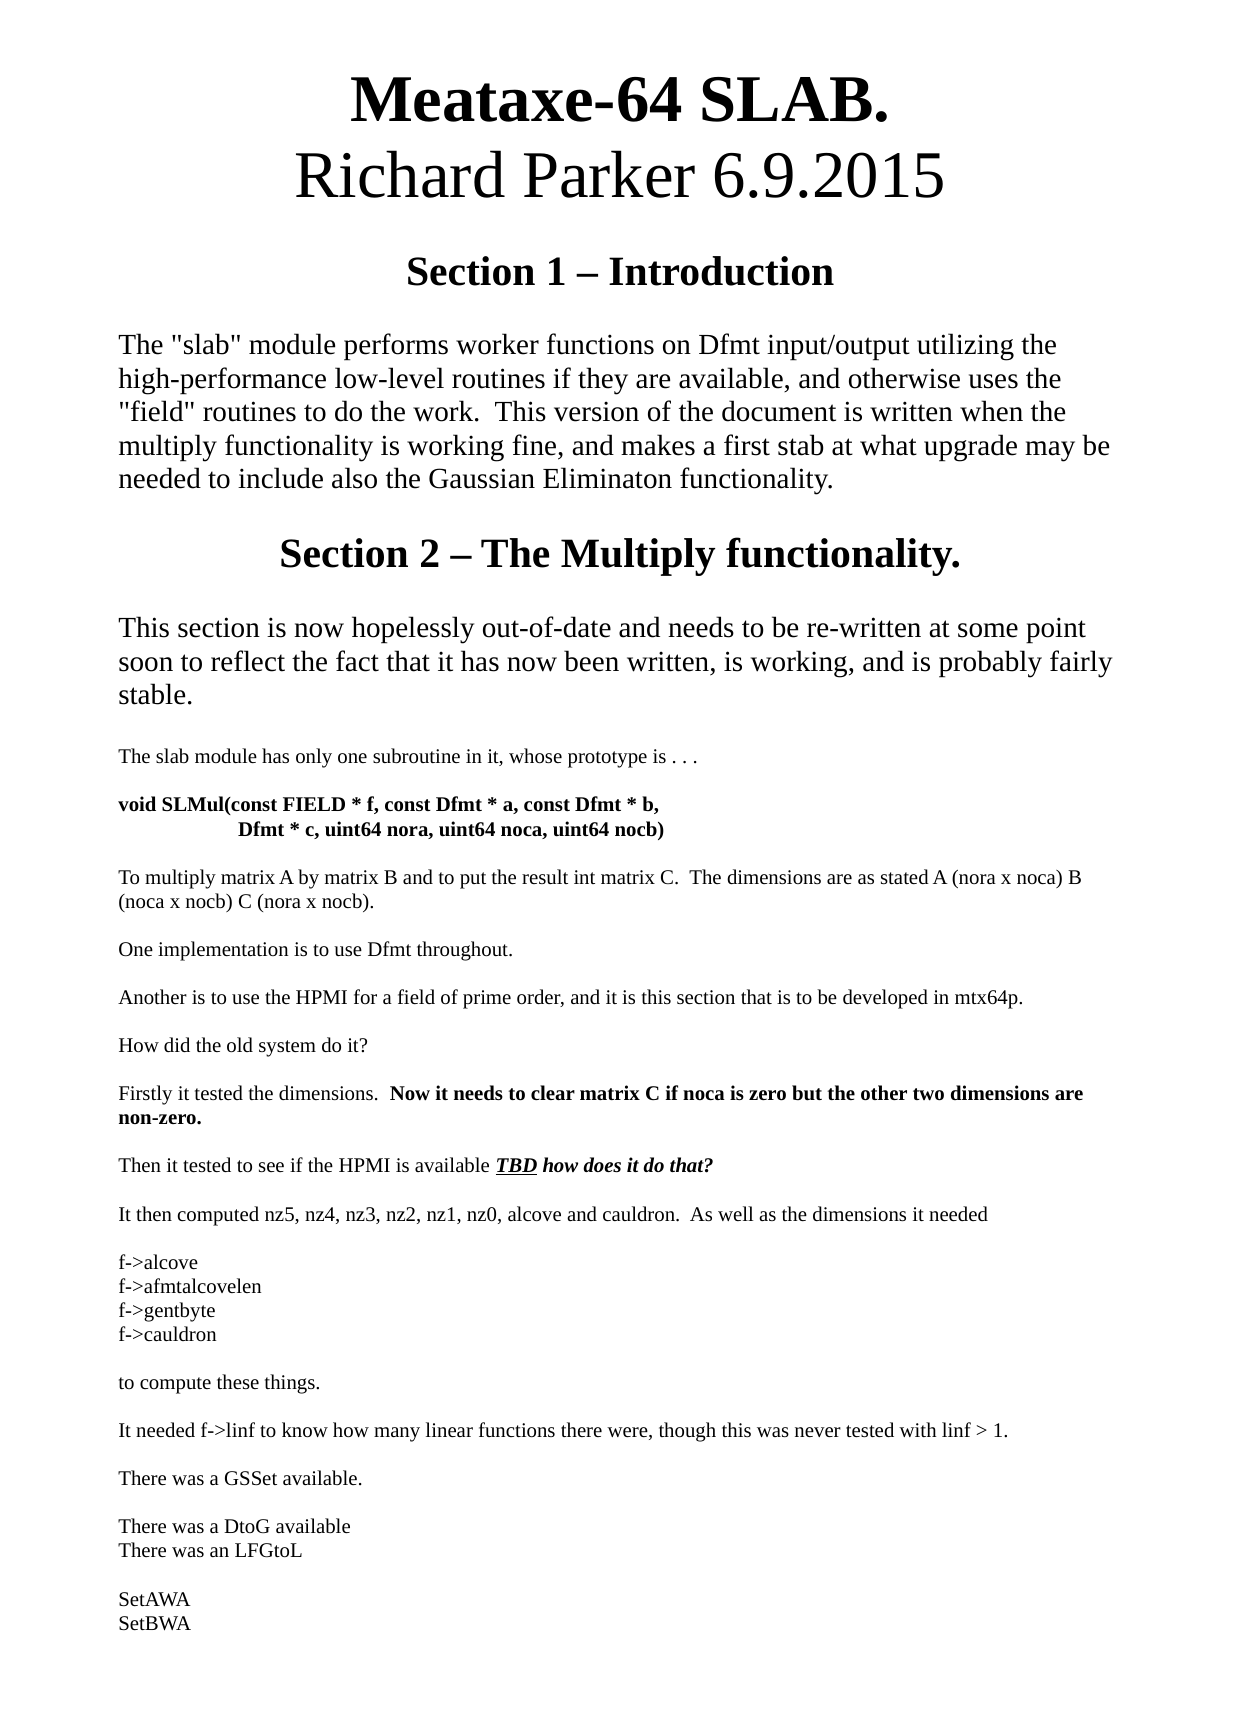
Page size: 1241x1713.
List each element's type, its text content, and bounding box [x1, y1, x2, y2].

text It needed f->linf to know how many linear functions there were, though this was never tested with linf > 1. [118, 1418, 1122, 1442]
text How did the old system do it? [118, 1033, 1122, 1057]
text Firstly it tested the dimensions. Now it needs to clear matrix C if noca is zero but the other two dimensions are non-zero. [118, 1081, 1122, 1129]
text There was an LFGtoL [118, 1538, 1122, 1562]
text Richard Parker 6.9.2015 [118, 136, 1122, 212]
text One implementation is to use Dfmt throughout. [118, 937, 1122, 961]
text The "slab" module performs worker functions on Dfmt input/output utilizing the high-performance low-level routines if they are available, and otherwise uses the "field" routines to do the work. This version of the document is written when the multiply functionality is working fine, and makes a first stab at what upgrade may be needed to include also the Gaussian Eliminaton functionality. [118, 327, 1122, 495]
text Then it tested to see if the HPMI is available TBD how does it do that? [118, 1153, 1122, 1177]
text f->cauldron [118, 1322, 1122, 1346]
text There was a GSSet available. [118, 1466, 1122, 1490]
text Section 1 – Introduction [118, 246, 1122, 294]
text void SLMul(const FIELD * f, const Dfmt * a, const Dfmt * b, [118, 792, 1122, 816]
text Section 2 – The Multiply functionality. [118, 529, 1122, 577]
text f->afmtalcovelen [118, 1274, 1122, 1298]
text Another is to use the HPMI for a field of prime order, and it is this section that is to be developed in mtx64p. [118, 985, 1122, 1009]
text to compute these things. [118, 1370, 1122, 1394]
text This section is now hopelessly out-of-date and needs to be re-written at some point soon to reflect the fact that it has now been written, is working, and is probably fairly stable. [118, 610, 1122, 711]
text The slab module has only one subroutine in it, whose prototype is . . . [118, 744, 1122, 768]
text SetAWA [118, 1586, 1122, 1611]
text Dfmt * c, uint64 nora, uint64 noca, uint64 nocb) [118, 816, 1122, 841]
text To multiply matrix A by matrix B and to put the result int matrix C. The dimensions are as stated A (nora x noca) B (noca x nocb) C (nora x nocb). [118, 864, 1122, 913]
text Meataxe-64 SLAB. [118, 59, 1122, 136]
text It then computed nz5, nz4, nz3, nz2, nz1, nz0, alcove and cauldron. As well as the dimensions it needed [118, 1201, 1122, 1226]
text There was a DtoG available [118, 1514, 1122, 1538]
text f->gentbyte [118, 1298, 1122, 1322]
text SetBWA [118, 1611, 1122, 1634]
text f->alcove [118, 1249, 1122, 1274]
